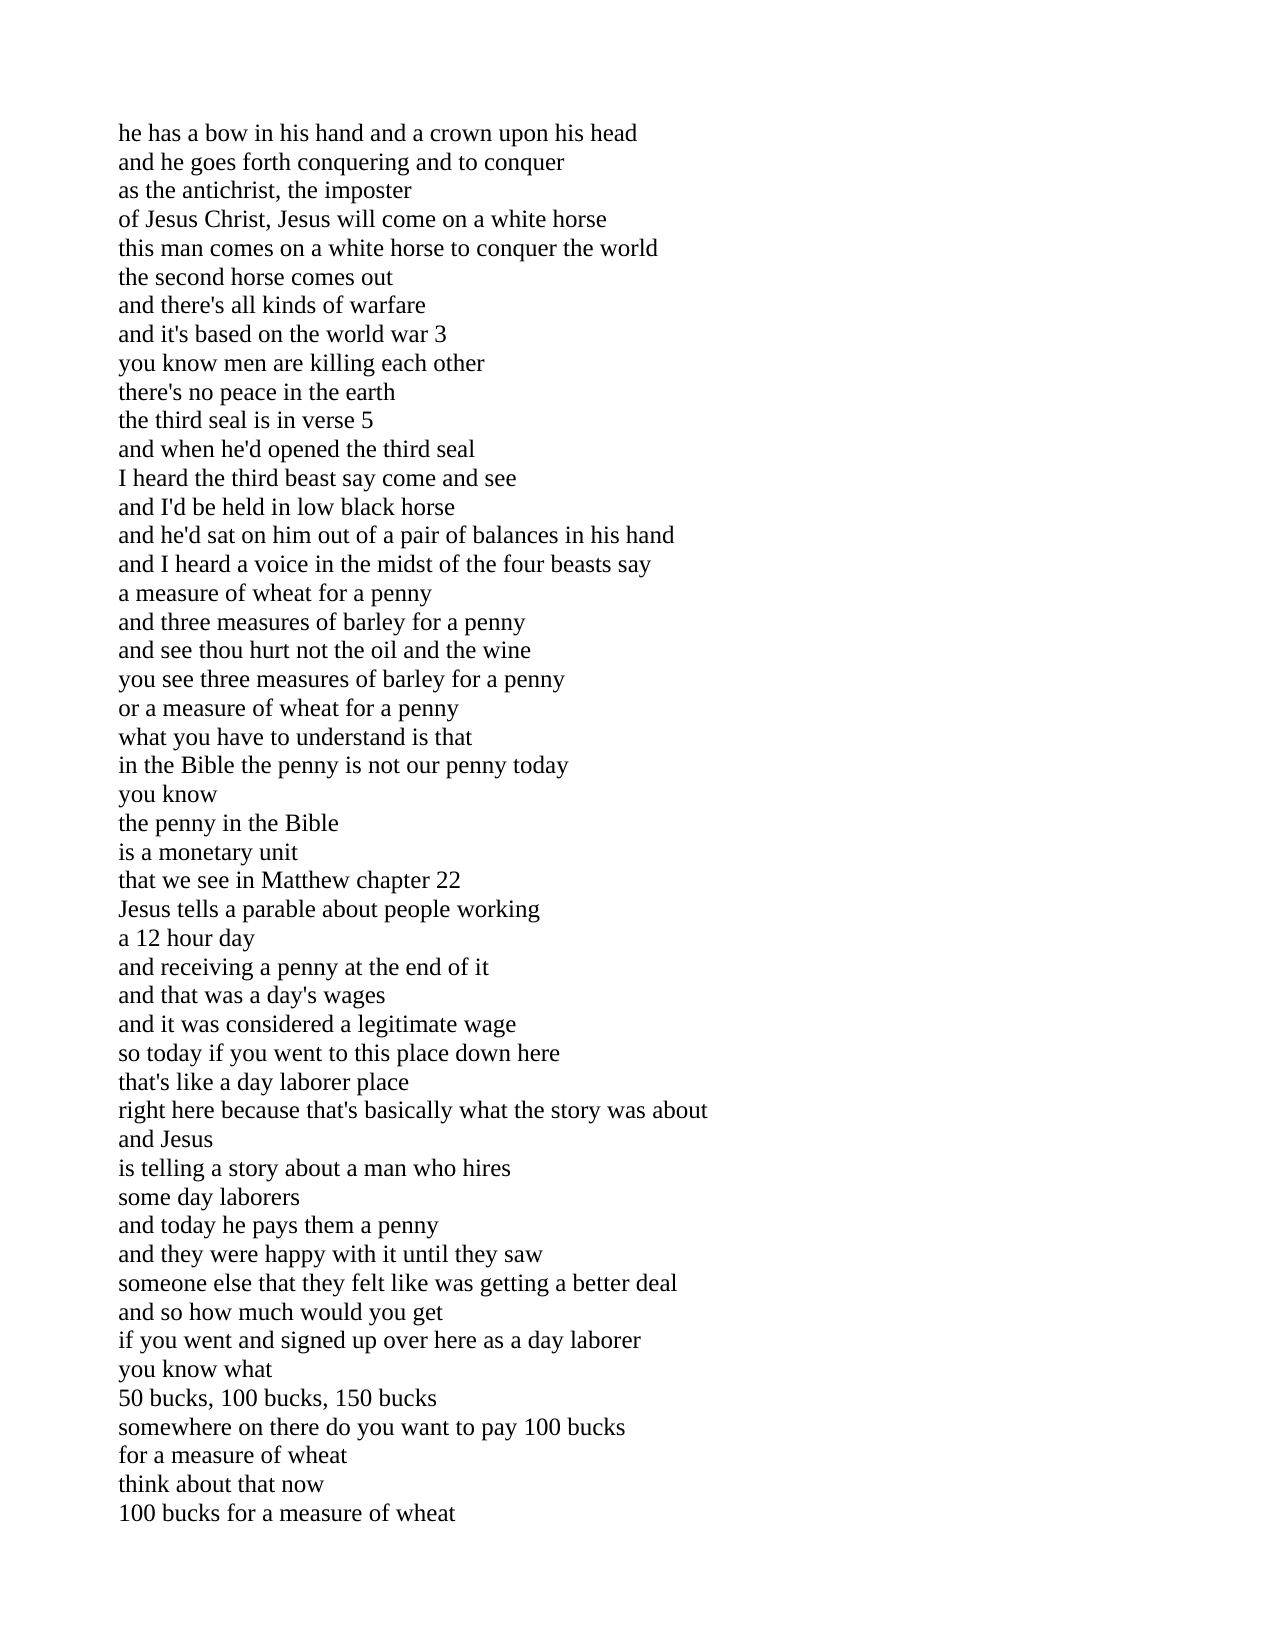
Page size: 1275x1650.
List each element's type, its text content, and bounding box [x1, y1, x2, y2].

text some day laborers [118, 1182, 1157, 1211]
text if you went and signed up over here as a day laborer [118, 1326, 1157, 1354]
text and that was a day's wages [118, 981, 1157, 1009]
text right here because that's basically what the story was about [118, 1096, 1157, 1124]
text I heard the third beast say come and see [118, 463, 1157, 492]
text a measure of wheat for a penny [118, 578, 1157, 607]
text and three measures of barley for a penny [118, 607, 1157, 636]
text there's no peace in the earth [118, 377, 1157, 406]
text you know what [118, 1354, 1157, 1383]
text of Jesus Christ, Jesus will come on a white horse [118, 204, 1157, 233]
text is telling a story about a man who hires [118, 1153, 1157, 1182]
text for a measure of wheat [118, 1441, 1157, 1469]
text the penny in the Bible [118, 808, 1157, 837]
text and I'd be held in low black horse [118, 492, 1157, 521]
text or a measure of wheat for a penny [118, 693, 1157, 722]
text this man comes on a white horse to conquer the world [118, 233, 1157, 262]
text and he goes forth conquering and to conquer [118, 147, 1157, 176]
text 100 bucks for a measure of wheat [118, 1498, 1157, 1527]
text is a monetary unit [118, 837, 1157, 866]
text you know [118, 779, 1157, 808]
text and they were happy with it until they saw [118, 1239, 1157, 1268]
text that we see in Matthew chapter 22 [118, 866, 1157, 894]
text and today he pays them a penny [118, 1211, 1157, 1239]
text and it's based on the world war 3 [118, 319, 1157, 348]
text Jesus tells a parable about people working [118, 894, 1157, 923]
text someone else that they felt like was getting a better deal [118, 1268, 1157, 1297]
text and it was considered a legitimate wage [118, 1009, 1157, 1038]
text and Jesus [118, 1124, 1157, 1153]
text and see thou hurt not the oil and the wine [118, 636, 1157, 664]
text what you have to understand is that [118, 722, 1157, 751]
text as the antichrist, the imposter [118, 176, 1157, 204]
text the second horse comes out [118, 262, 1157, 291]
text a 12 hour day [118, 923, 1157, 952]
text 50 bucks, 100 bucks, 150 bucks [118, 1383, 1157, 1412]
text and when he'd opened the third seal [118, 434, 1157, 463]
text and he'd sat on him out of a pair of balances in his hand [118, 521, 1157, 549]
text and so how much would you get [118, 1297, 1157, 1326]
text the third seal is in verse 5 [118, 406, 1157, 434]
text so today if you went to this place down here [118, 1038, 1157, 1067]
text think about that now [118, 1469, 1157, 1498]
text somewhere on there do you want to pay 100 bucks [118, 1412, 1157, 1441]
text and receiving a penny at the end of it [118, 952, 1157, 981]
text and I heard a voice in the midst of the four beasts say [118, 549, 1157, 578]
text you see three measures of barley for a penny [118, 664, 1157, 693]
text in the Bible the penny is not our penny today [118, 751, 1157, 779]
text you know men are killing each other [118, 348, 1157, 377]
text he has a bow in his hand and a crown upon his head [118, 118, 1157, 147]
text that's like a day laborer place [118, 1067, 1157, 1096]
text and there's all kinds of warfare [118, 291, 1157, 319]
